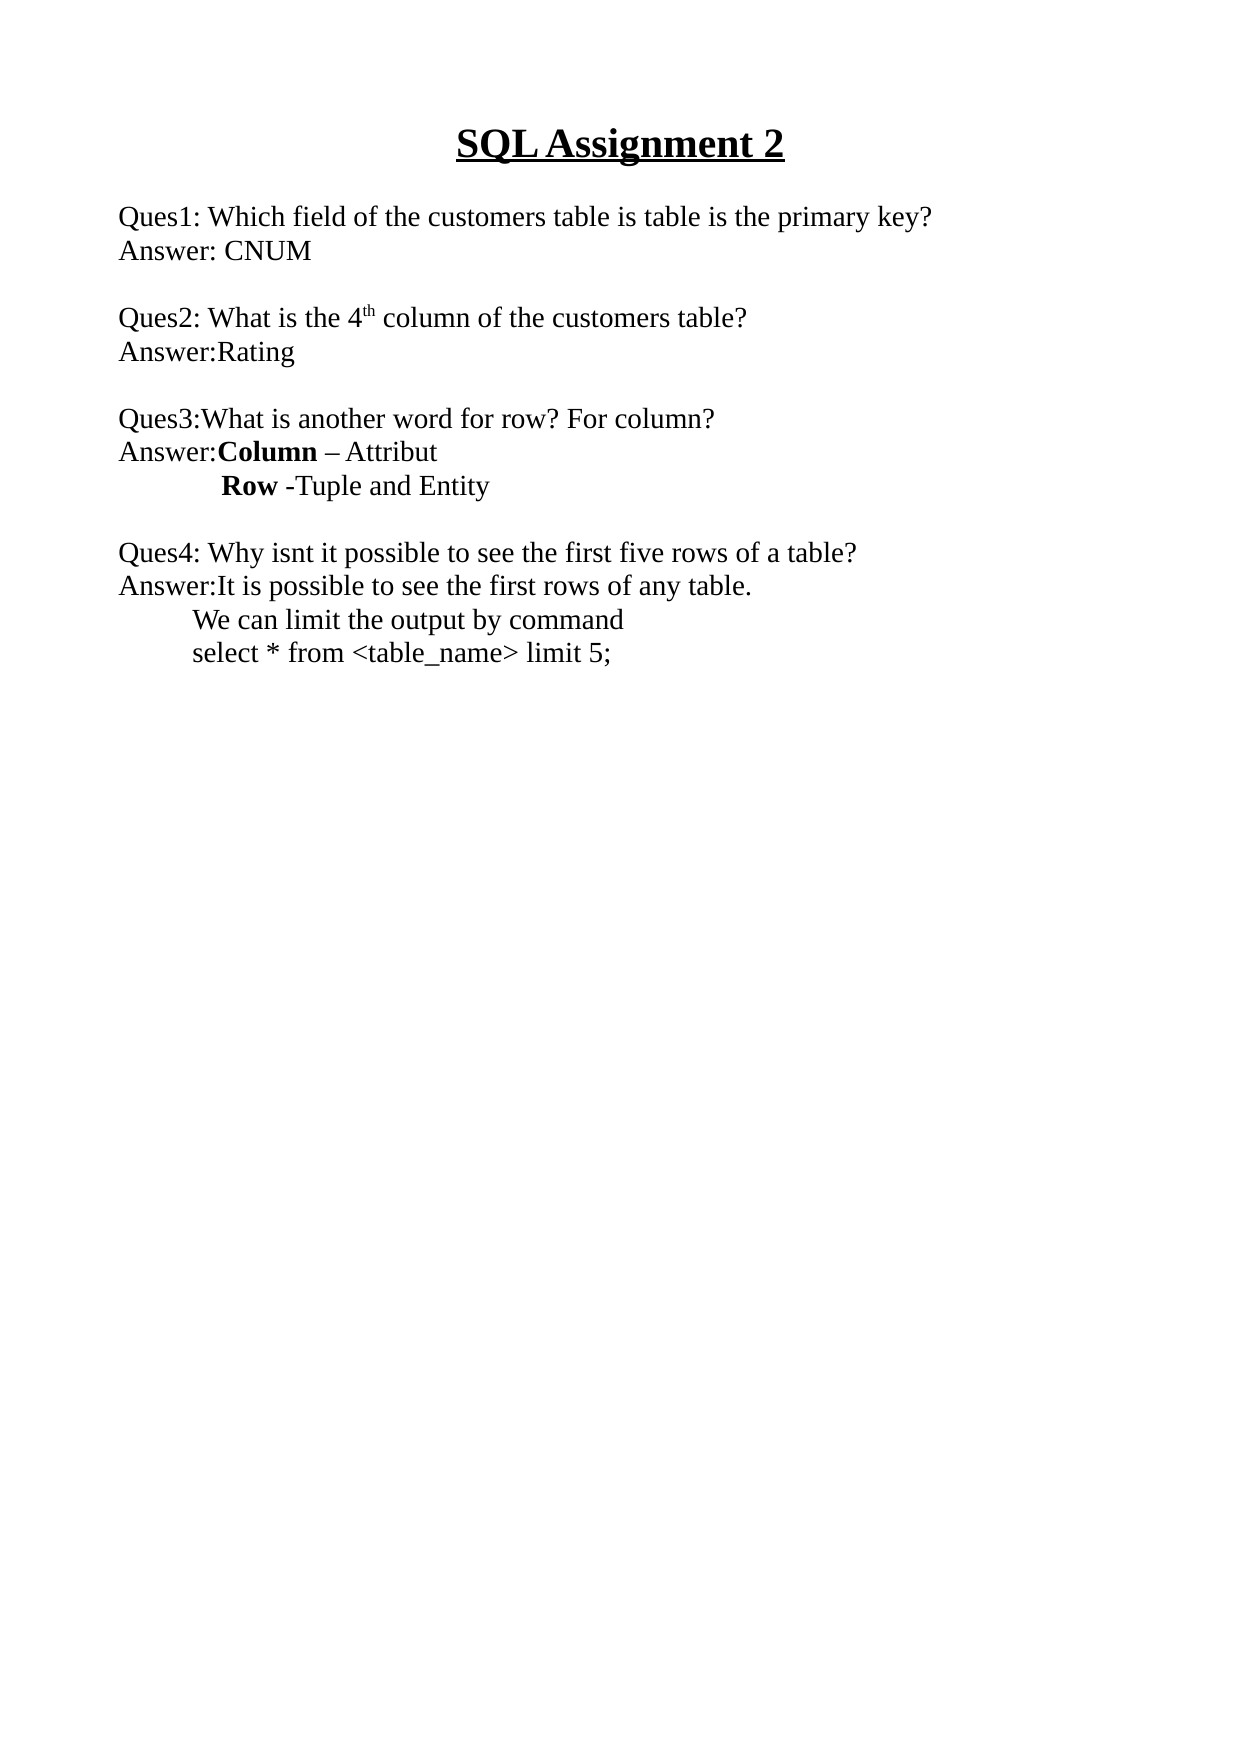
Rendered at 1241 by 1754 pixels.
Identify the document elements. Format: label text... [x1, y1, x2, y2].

text Ques4: Why isnt it possible to see the first five rows of a table? [118, 535, 1122, 568]
text Ques3:What is another word for row? For column? [118, 401, 1122, 434]
text Answer:Rating [118, 334, 1122, 367]
text Answer: CNUM [118, 233, 1122, 267]
text We can limit the output by command [118, 602, 1122, 636]
text Answer:Column – Attribut [118, 434, 1122, 468]
text Row -Tuple and Entity [118, 468, 1122, 501]
text select * from <table_name> limit 5; [118, 636, 1122, 669]
text Ques1: Which field of the customers table is table is the primary key? [118, 199, 1122, 233]
text SQL Assignment 2 [118, 118, 1122, 166]
text Ques2: What is the 4th column of the customers table? [118, 300, 1122, 334]
text Answer:It is possible to see the first rows of any table. [118, 568, 1122, 602]
